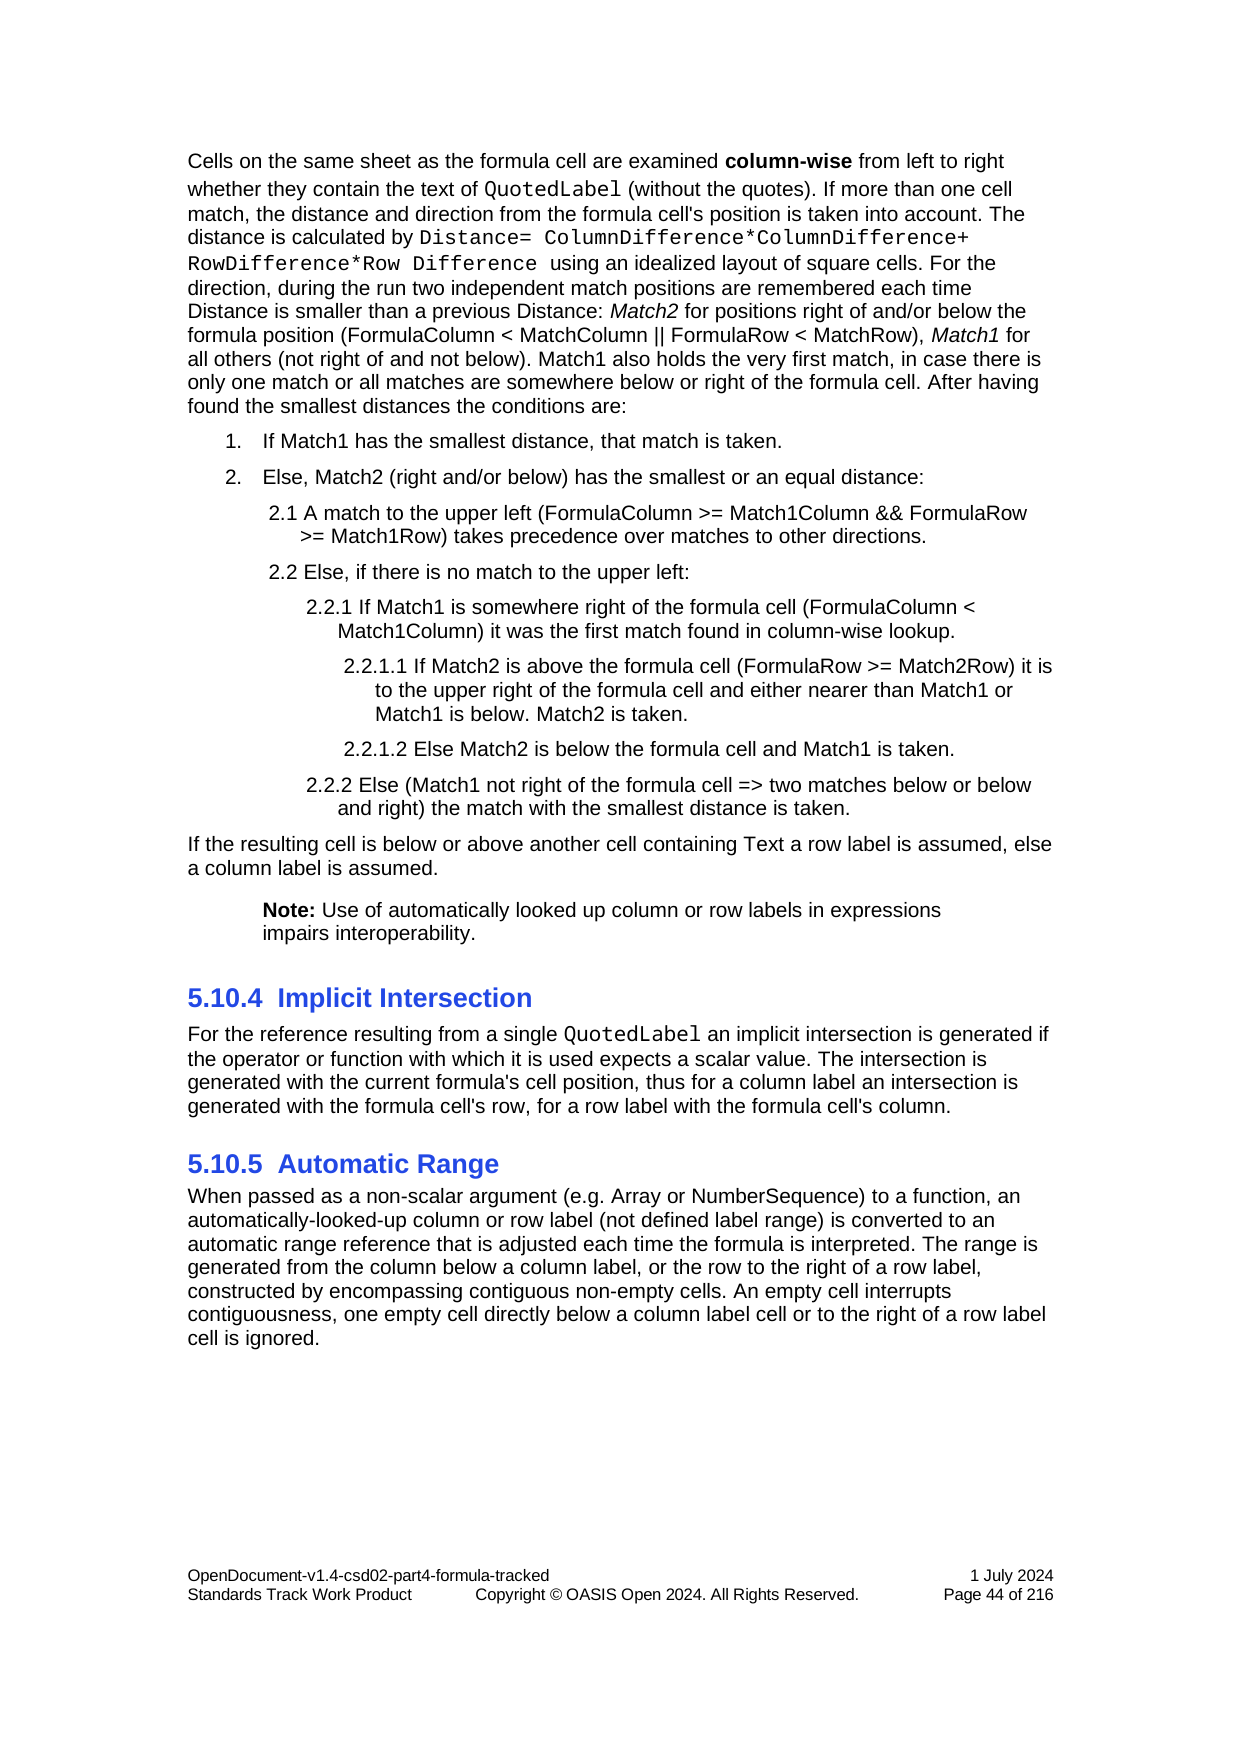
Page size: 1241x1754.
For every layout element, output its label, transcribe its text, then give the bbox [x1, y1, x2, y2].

list If Match1 has the smallest distance, that match is taken. [225, 430, 1053, 453]
list If Match1 is somewhere right of the formula cell (FormulaColumn < Match1Column) it was the first match found in column-wise lookup. [300, 596, 1053, 643]
text For the reference resulting from a single QuotedLabel an implicit intersection is generated if the operator or function with which it is used expects a scalar value. The intersection is generated with the current formula's cell position, thus for a column label an intersection is generated with the formula cell's row, for a row label with the formula cell's column. [187, 1019, 1053, 1118]
list Else, Match2 (right and/or below) has the smallest or an equal distance: [225, 465, 1053, 489]
subtitle Implicit Intersection [187, 983, 1053, 1013]
text Cells on the same sheet as the formula cell are examined column-wise from left to right whether they contain the text of QuotedLabel (without the quotes). If more than one cell match, the distance and direction from the formula cell's position is taken into account. The distance is calculated by Distance= ColumnDifference*ColumnDifference+ RowDifference*Row Difference using an idealized layout of square cells. For the direction, during the run two independent match positions are remembered each time Distance is smaller than a previous Distance: Match2 for positions right of and/or below the formula position (FormulaColumn < MatchColumn || FormulaRow < MatchRow), Match1 for all others (not right of and not below). Match1 also holds the very first match, in case there is only one match or all matches are somewhere below or right of the formula cell. After having found the smallest distances the conditions are: [187, 150, 1053, 418]
list A match to the upper left (FormulaColumn >= Match1Column && FormulaRow >= Match1Row) takes precedence over matches to other directions. [262, 501, 1053, 548]
text Note: Use of automatically looked up column or row labels in expressions impairs interoperability. [262, 898, 978, 945]
list Else Match2 is below the formula cell and Match1 is taken. [337, 738, 1053, 761]
text If the resulting cell is below or above another cell containing Text a row label is assumed, else a column label is assumed. [187, 832, 1053, 879]
text When passed as a non-scalar argument (e.g. Array or NumberSequence) to a function, an automatically-looked-up column or row label (not defined label range) is converted to an automatic range reference that is adjusted each time the formula is interpreted. The range is generated from the column below a column label, or the row to the right of a row label, constructed by encompassing contiguous non-empty cells. An empty cell interrupts contiguousness, one empty cell directly below a column label cell or to the right of a row label cell is ignored. [187, 1185, 1053, 1350]
list Else, if there is no match to the upper left: [262, 560, 1053, 584]
subtitle Automatic Range [187, 1149, 1053, 1179]
list If Match2 is above the formula cell (FormulaRow >= Match2Row) it is to the upper right of the formula cell and either nearer than Match1 or Match1 is below. Match2 is taken. [337, 655, 1053, 726]
list Else (Match1 not right of the formula cell => two matches below or below and right) the match with the smallest distance is taken. [300, 773, 1053, 820]
